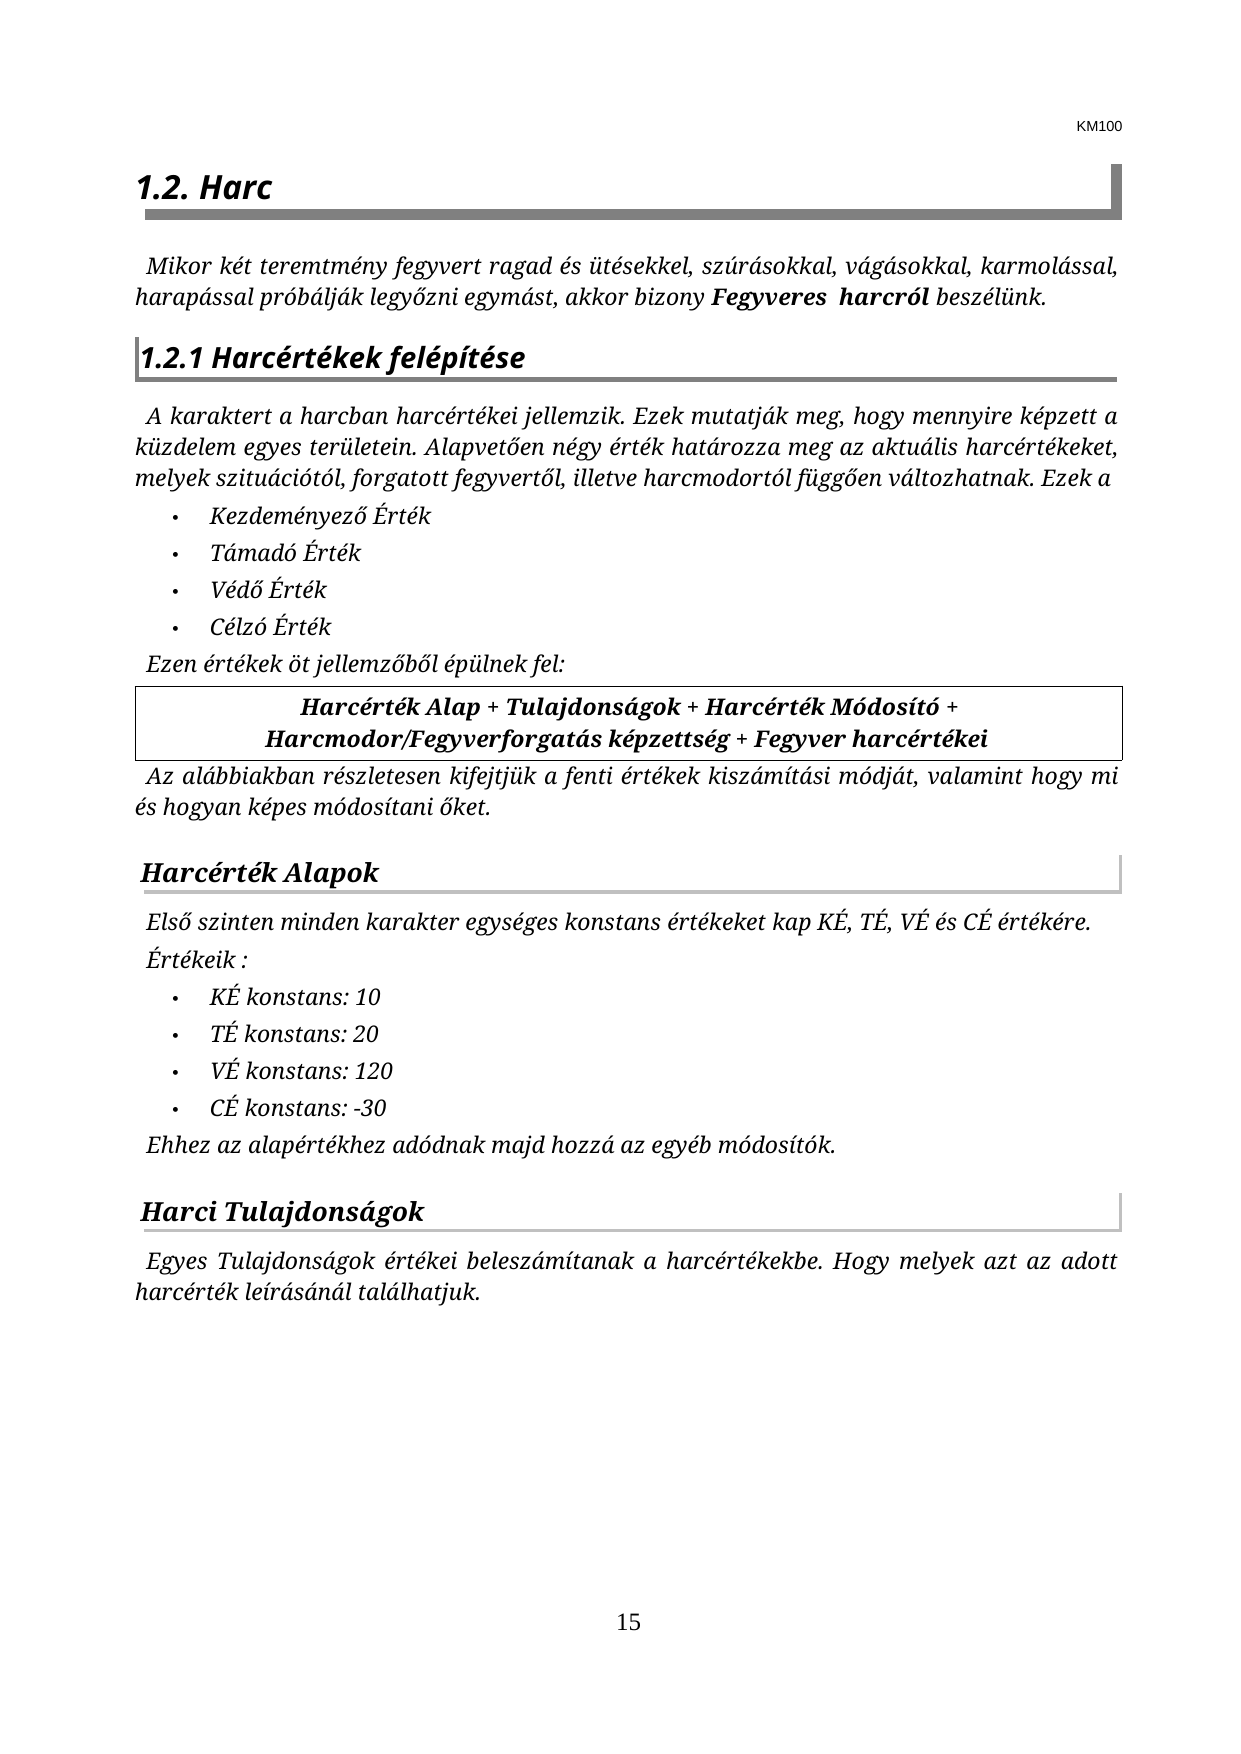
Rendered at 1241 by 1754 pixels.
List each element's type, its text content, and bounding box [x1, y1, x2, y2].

list KÉ konstans: 10 [172, 981, 1122, 1012]
text Egyes Tulajdonságok értékei beleszámítanak a harcértékekbe. Hogy melyek azt az adott harcérték leírásánál találhatjuk. [134, 1245, 1122, 1307]
text Ehhez az alapértékhez adódnak majd hozzá az egyéb módosítók. [134, 1129, 1122, 1161]
text Első szinten minden karakter egységes konstans értékeket kap KÉ, TÉ, VÉ és CÉ értékére. [134, 906, 1122, 938]
text Mikor két teremtmény fegyvert ragad és ütésekkel, szúrásokkal, vágásokkal, karmolással, harapással próbálják legyőzni egymást, akkor bizony Fegyveres harcról beszélünk. [134, 250, 1122, 312]
text Az alábbiakban részletesen kifejtjük a fenti értékek kiszámítási módját, valamint hogy mi és hogyan képes módosítani őket. [134, 760, 1122, 822]
text Értékeik : [134, 943, 1122, 975]
list Célzó Érték [172, 611, 1122, 642]
list Támadó Érték [172, 537, 1122, 568]
table_header Harcérték Alap + Tulajdonságok + Harcérték Módosító + Harcmodor/Fegyverforgatás képzettség + Fegyver harcértékei [136, 687, 1122, 760]
list Kezdeményező Érték [172, 499, 1122, 531]
subtitle Harci Tulajdonságok [140, 1193, 1118, 1229]
list VÉ konstans: 120 [172, 1055, 1122, 1086]
list TÉ konstans: 20 [172, 1018, 1122, 1049]
text A karaktert a harcban harcértékei jellemzik. Ezek mutatják meg, hogy mennyire képzett a küzdelem egyes területein. Alapvetően négy érték határozza meg az aktuális harcértékeket, melyek szituációtól, forgatott fegyvertől, illetve harcmodortól függően változhatnak. Ezek a [134, 400, 1122, 494]
list Védő Érték [172, 574, 1122, 605]
subtitle Harc [134, 164, 1111, 209]
list CÉ konstans: -30 [172, 1092, 1122, 1123]
subtitle Harcérték Alapok [140, 855, 1118, 890]
text Ezen értékek öt jellemzőből épülnek fel: [134, 648, 1122, 679]
subtitle Harcértékek felépítése [139, 337, 1122, 377]
